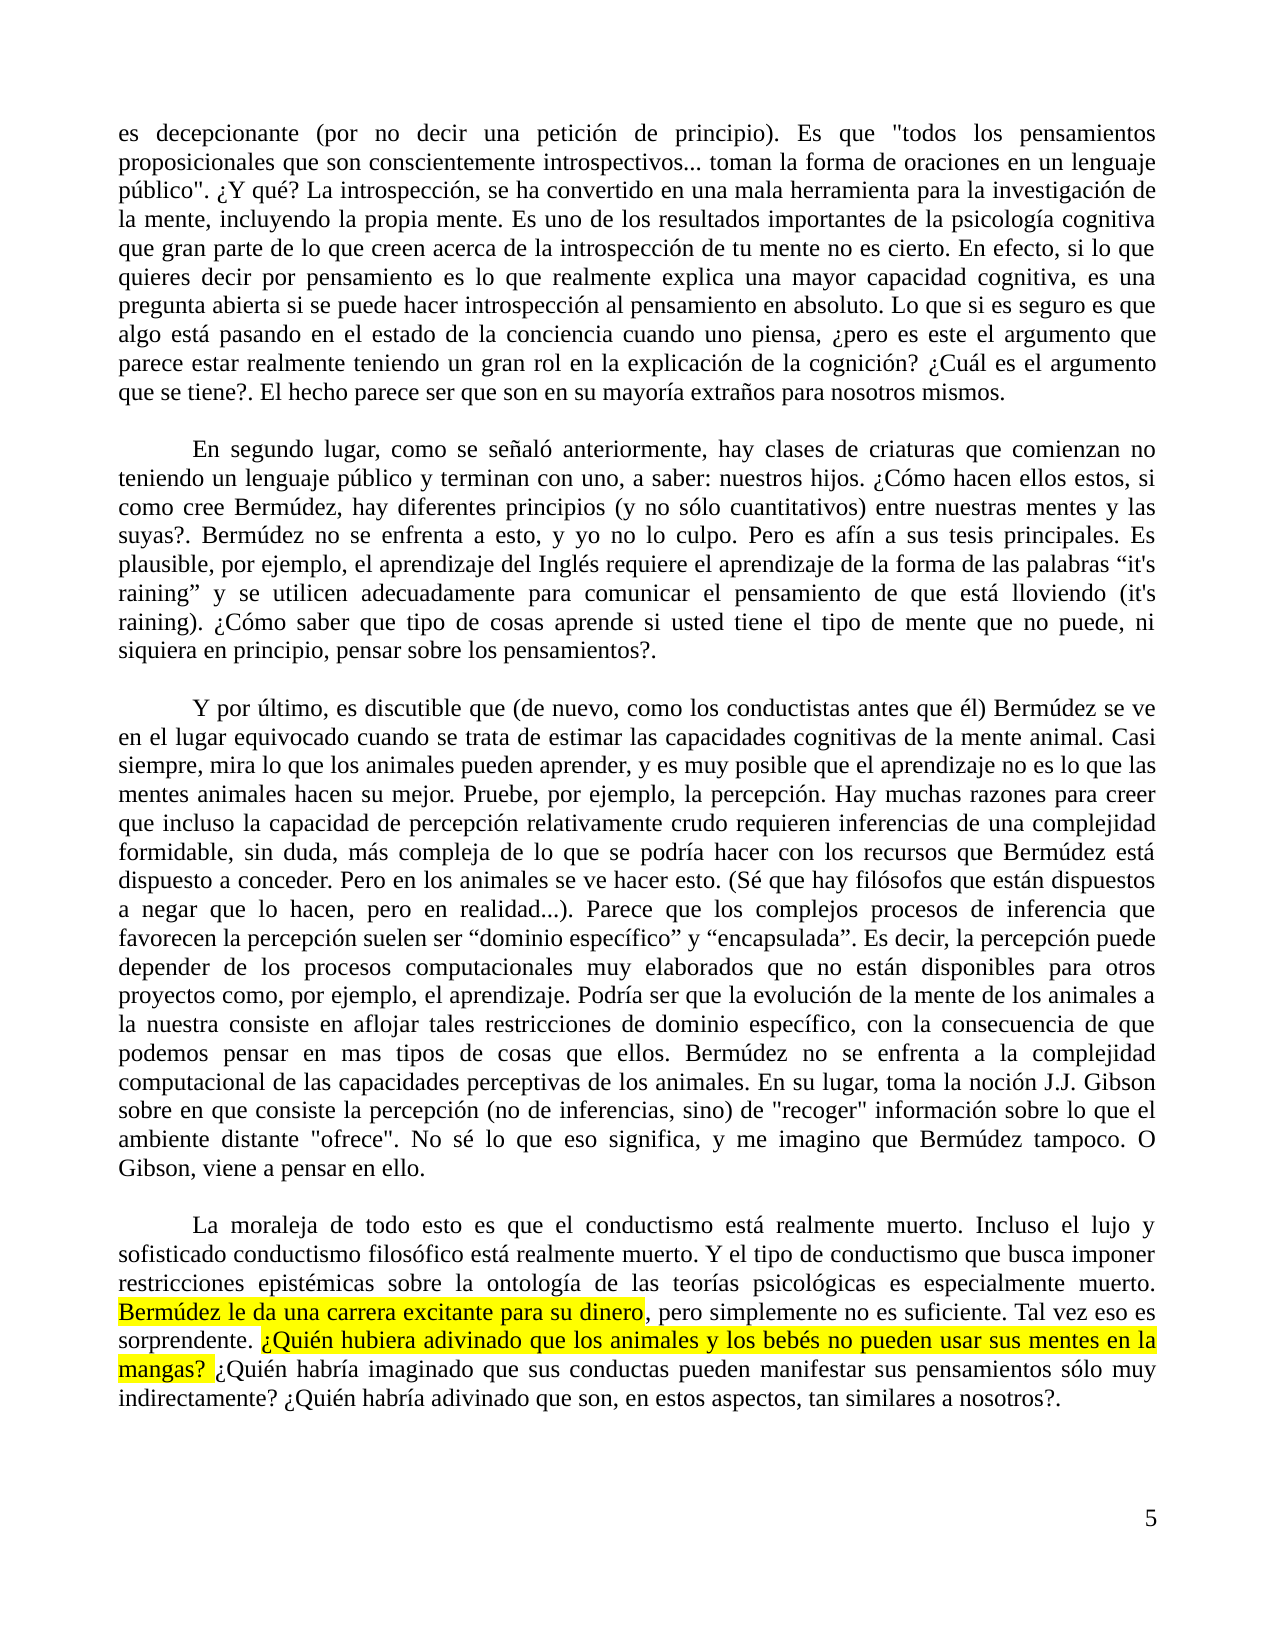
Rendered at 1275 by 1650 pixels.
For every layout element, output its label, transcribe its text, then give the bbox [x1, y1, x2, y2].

text La moraleja de todo esto es que el conductismo está realmente muerto. Incluso el lujo y sofisticado conductismo filosófico está realmente muerto. Y el tipo de conductismo que busca imponer restricciones epistémicas sobre la ontología de las teorías psicológicas es especialmente muerto. Bermúdez le da una carrera excitante para su dinero, pero simplemente no es suficiente. Tal vez eso es sorprendente. ¿Quién hubiera adivinado que los animales y los bebés no pueden usar sus mentes en la mangas? ¿Quién habría imaginado que sus conductas pueden manifestar sus pensamientos sólo muy indirectamente? ¿Quién habría adivinado que son, en estos aspectos, tan similares a nosotros?. [118, 1211, 1157, 1412]
text es decepcionante (por no decir una petición de principio). Es que "todos los pensamientos proposicionales que son conscientemente introspectivos... toman la forma de oraciones en un lenguaje público". ¿Y qué? La introspección, se ha convertido en una mala herramienta para la investigación de la mente, incluyendo la propia mente. Es uno de los resultados importantes de la psicología cognitiva que gran parte de lo que creen acerca de la introspección de tu mente no es cierto. En efecto, si lo que quieres decir por pensamiento es lo que realmente explica una mayor capacidad cognitiva, es una pregunta abierta si se puede hacer introspección al pensamiento en absoluto. Lo que si es seguro es que algo está pasando en el estado de la conciencia cuando uno piensa, ¿pero es este el argumento que parece estar realmente teniendo un gran rol en la explicación de la cognición? ¿Cuál es el argumento que se tiene?. El hecho parece ser que son en su mayoría extraños para nosotros mismos. [118, 118, 1157, 406]
text En segundo lugar, como se señaló anteriormente, hay clases de criaturas que comienzan no teniendo un lenguaje público y terminan con uno, a saber: nuestros hijos. ¿Cómo hacen ellos estos, si como cree Bermúdez, hay diferentes principios (y no sólo cuantitativos) entre nuestras mentes y las suyas?. Bermúdez no se enfrenta a esto, y yo no lo culpo. Pero es afín a sus tesis principales. Es plausible, por ejemplo, el aprendizaje del Inglés requiere el aprendizaje de la forma de las palabras “it's raining” y se utilicen adecuadamente para comunicar el pensamiento de que está lloviendo (it's raining). ¿Cómo saber que tipo de cosas aprende si usted tiene el tipo de mente que no puede, ni siquiera en principio, pensar sobre los pensamientos?. [118, 434, 1157, 664]
text Y por último, es discutible que (de nuevo, como los conductistas antes que él) Bermúdez se ve en el lugar equivocado cuando se trata de estimar las capacidades cognitivas de la mente animal. Casi siempre, mira lo que los animales pueden aprender, y es muy posible que el aprendizaje no es lo que las mentes animales hacen su mejor. Pruebe, por ejemplo, la percepción. Hay muchas razones para creer que incluso la capacidad de percepción relativamente crudo requieren inferencias de una complejidad formidable, sin duda, más compleja de lo que se podría hacer con los recursos que Bermúdez está dispuesto a conceder. Pero en los animales se ve hacer esto. (Sé que hay filósofos que están dispuestos a negar que lo hacen, pero en realidad...). Parece que los complejos procesos de inferencia que favorecen la percepción suelen ser “dominio específico” y “encapsulada”. Es decir, la percepción puede depender de los procesos computacionales muy elaborados que no están disponibles para otros proyectos como, por ejemplo, el aprendizaje. Podría ser que la evolución de la mente de los animales a la nuestra consiste en aflojar tales restricciones de dominio específico, con la consecuencia de que podemos pensar en mas tipos de cosas que ellos. Bermúdez no se enfrenta a la complejidad computacional de las capacidades perceptivas de los animales. En su lugar, toma la noción J.J. Gibson sobre en que consiste la percepción (no de inferencias, sino) de "recoger" información sobre lo que el ambiente distante "ofrece". No sé lo que eso significa, y me imagino que Bermúdez tampoco. O Gibson, viene a pensar en ello. [118, 693, 1157, 1182]
